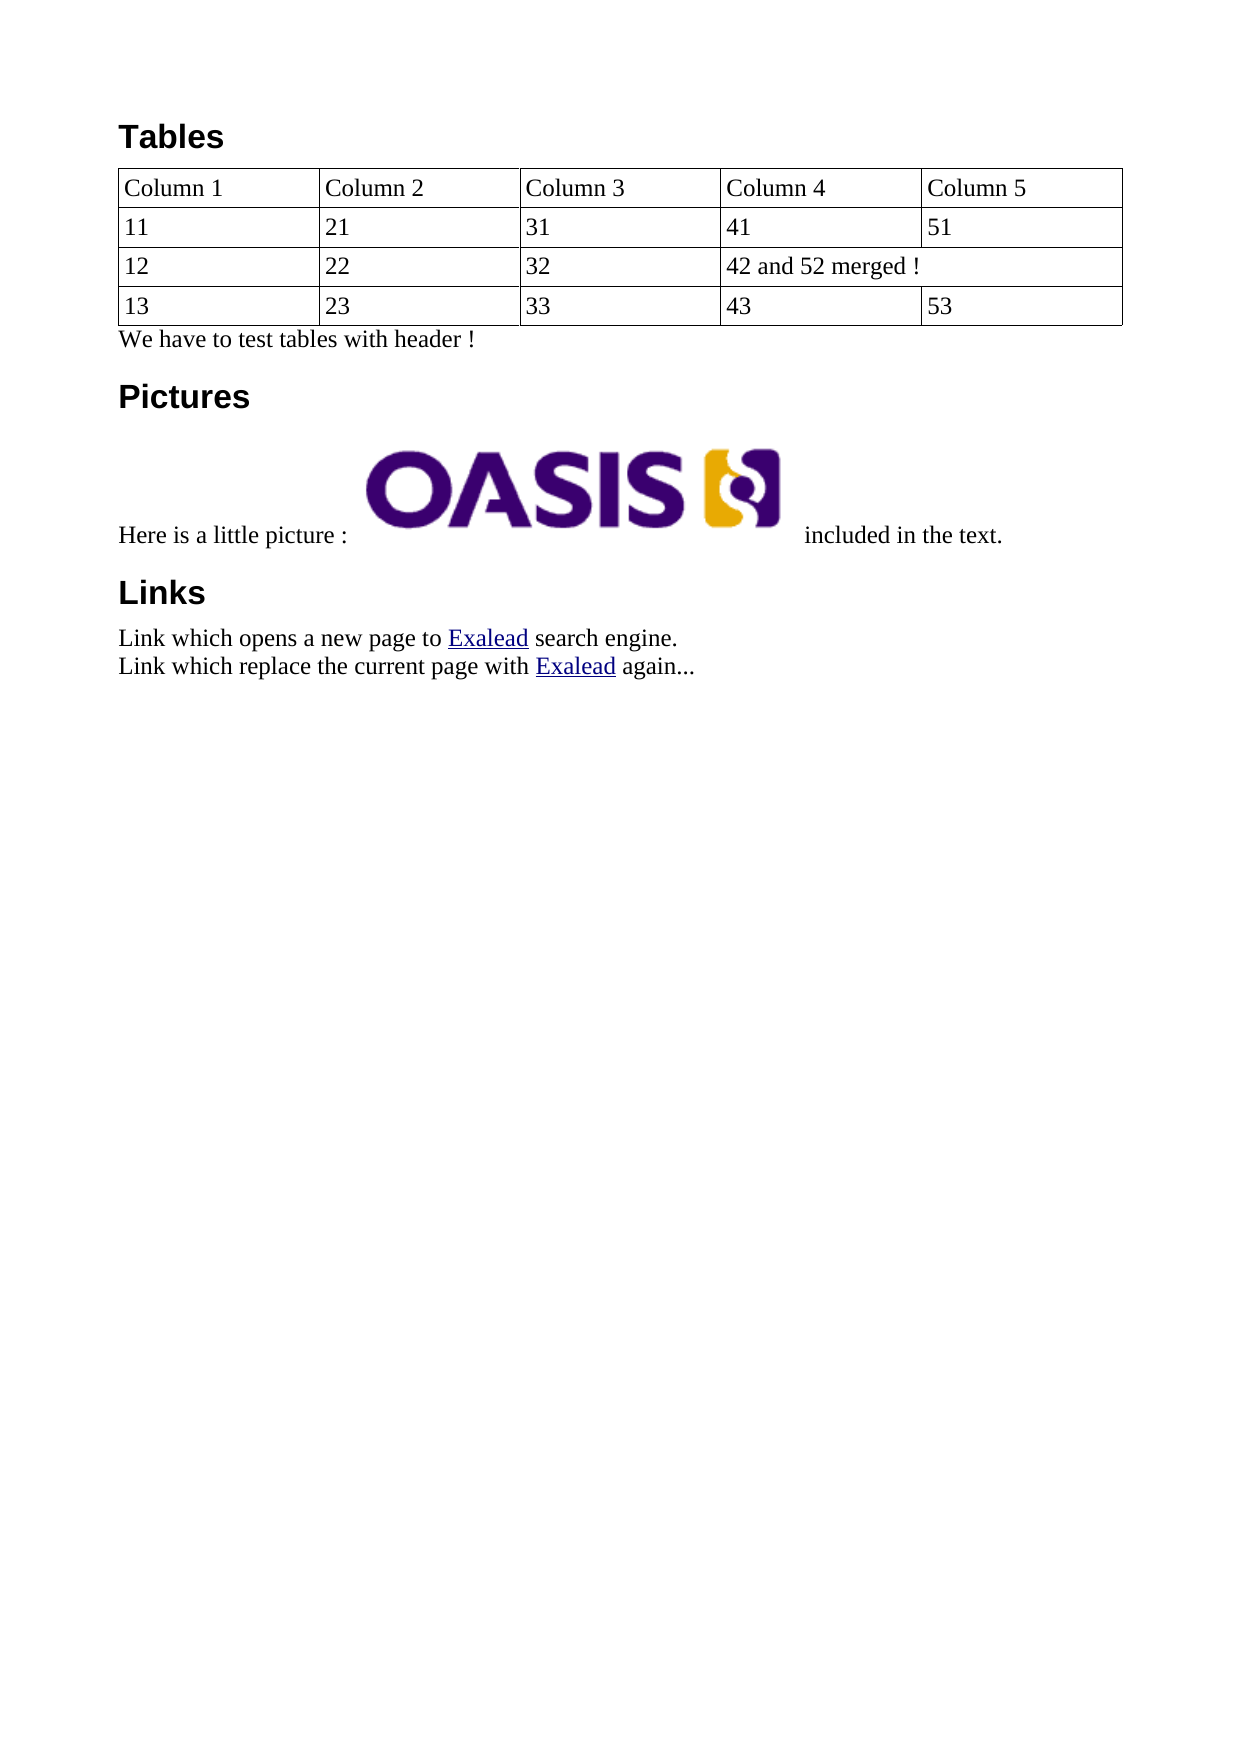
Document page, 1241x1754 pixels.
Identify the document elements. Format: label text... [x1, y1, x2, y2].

table_cell 23 [320, 287, 519, 325]
table_cell 41 [721, 208, 921, 247]
table_cell 43 [721, 287, 921, 325]
text Link which opens a new page to Exalead search engine. [118, 624, 1122, 652]
text Link which replace the current page with Exalead again... [118, 652, 1122, 679]
text Here is a little picture : included in the text. [118, 428, 1122, 549]
table_header Column 4 [721, 169, 921, 207]
subtitle Pictures [118, 378, 1122, 416]
table_cell 51 [922, 208, 1122, 247]
table_cell 31 [521, 208, 720, 247]
table_header Column 1 [119, 169, 319, 207]
subtitle Links [118, 574, 1122, 612]
table_header Column 5 [922, 169, 1122, 207]
table_cell 11 [119, 208, 319, 247]
text We have to test tables with header ! [118, 326, 1122, 353]
table_cell 32 [521, 248, 720, 286]
table_cell 13 [119, 287, 319, 325]
subtitle Tables [118, 118, 1122, 156]
table_header Column 3 [521, 169, 720, 207]
table_cell 12 [119, 248, 319, 286]
table_cell 33 [521, 287, 720, 325]
picture [354, 428, 798, 544]
table_cell 22 [320, 248, 519, 286]
table_cell 42 and 52 merged ! [721, 248, 1122, 286]
table_cell 53 [922, 287, 1122, 325]
table_header Column 2 [320, 169, 519, 207]
table_cell 21 [320, 208, 519, 247]
